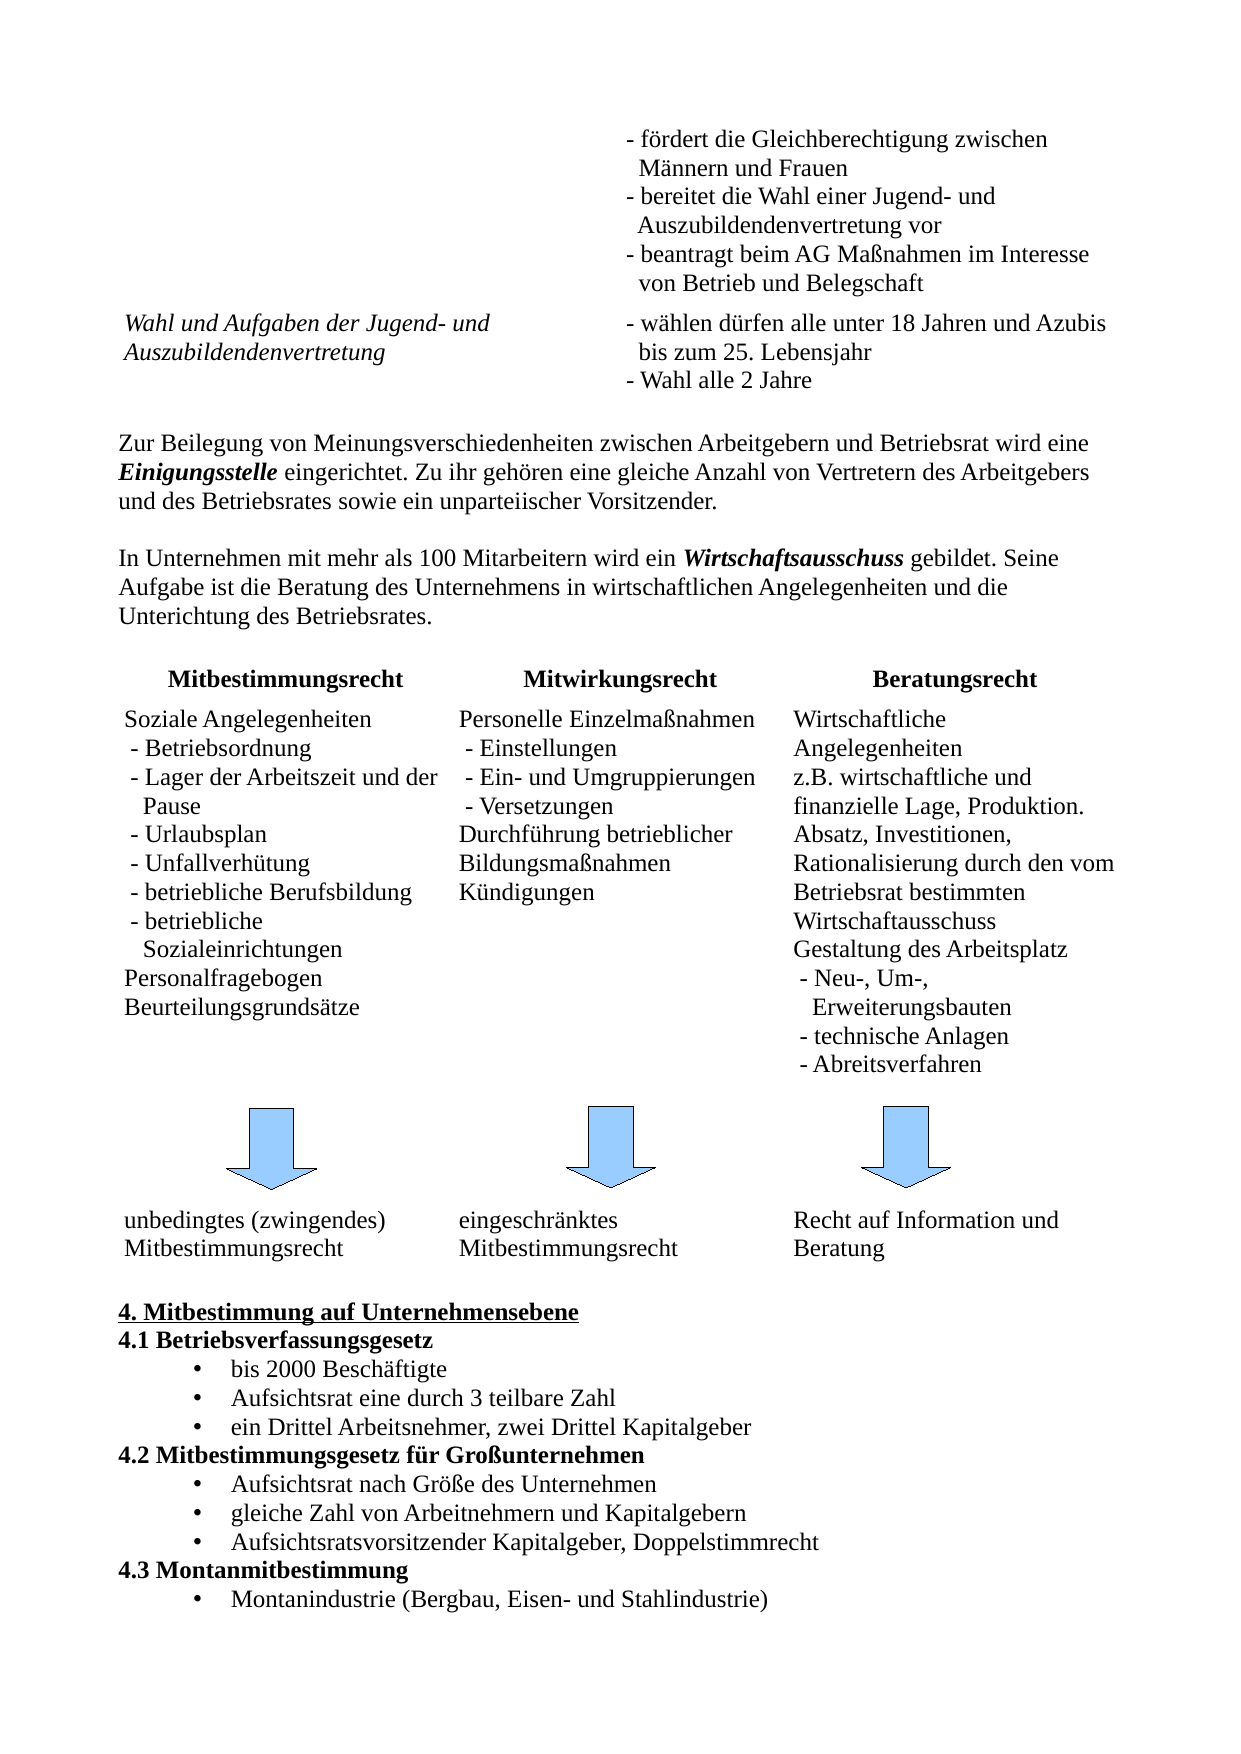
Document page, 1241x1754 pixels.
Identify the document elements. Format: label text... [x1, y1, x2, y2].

list ein Drittel Arbeitsnehmer, zwei Drittel Kapitalgeber [193, 1412, 1122, 1440]
table_header eingeschränktes Mitbestimmungsrecht [453, 1199, 787, 1268]
list Aufsichtsratsvorsitzender Kapitalgeber, Doppelstimmrecht [193, 1527, 1122, 1555]
text Zur Beilegung von Meinungsverschiedenheiten zwischen Arbeitgebern und Betriebsrat wird eine Einigungsstelle eingerichtet. Zu ihr gehören eine gleiche Anzahl von Vertretern des Arbeitgebers und des Betriebsrates sowie ein unparteiischer Vorsitzender. [118, 428, 1122, 515]
list Montanindustrie (Bergbau, Eisen- und Stahlindustrie) [193, 1584, 1122, 1613]
table_header Beratungsrecht [788, 659, 1122, 699]
list bis 2000 Beschäftigte [193, 1354, 1122, 1383]
table_header Recht auf Information und Beratung [788, 1199, 1122, 1268]
table_header Mitwirkungsrecht [453, 659, 787, 699]
table_header Mitbestimmungsrecht [118, 659, 453, 699]
list Aufsichtsrat eine durch 3 teilbare Zahl [193, 1383, 1122, 1412]
text In Unternehmen mit mehr als 100 Mitarbeitern wird ein Wirtschaftsausschuss gebildet. Seine Aufgabe ist die Beratung des Unternehmens in wirtschaftlichen Angelegenheiten und die Unterichtung des Betriebsrates. [118, 543, 1122, 630]
text 4.1 Betriebsverfassungsgesetz [118, 1325, 1122, 1354]
list gleiche Zahl von Arbeitnehmern und Kapitalgebern [193, 1498, 1122, 1527]
table_cell Wahl und Aufgaben der Jugend- und Auszubildendenvertretung [118, 302, 620, 400]
table_cell [118, 118, 620, 302]
text 4.2 Mitbestimmungsgesetz für Großunternehmen [118, 1440, 1122, 1469]
table_cell - wählen dürfen alle unter 18 Jahren und Azubis bis zum 25. Lebensjahr - Wahl alle 2 Jahre [620, 302, 1122, 400]
table_cell - fördert die Gleichberechtigung zwischen Männern und Frauen - bereitet die Wahl einer Jugend- und Auszubildendenvertretung vor - beantragt beim AG Maßnahmen im Interesse von Betrieb und Belegschaft [620, 118, 1122, 302]
table_cell Soziale Angelegenheiten - Betriebsordnung - Lager der Arbeitszeit und der Pause - Urlaubsplan - Unfallverhütung - betriebliche Berufsbildung - betriebliche Sozialeinrichtungen Personalfragebogen Beurteilungsgrundsätze [118, 699, 453, 1084]
text 4.3 Montanmitbestimmung [118, 1555, 1122, 1584]
text 4. Mitbestimmung auf Unternehmensebene [118, 1297, 1122, 1325]
table_header unbedingtes (zwingendes) Mitbestimmungsrecht [118, 1199, 453, 1268]
table_cell Personelle Einzelmaßnahmen - Einstellungen - Ein- und Umgruppierungen - Versetzungen Durchführung betrieblicher Bildungsmaßnahmen Kündigungen [453, 699, 787, 1084]
table_cell Wirtschaftliche Angelegenheiten z.B. wirtschaftliche und finanzielle Lage, Produktion. Absatz, Investitionen, Rationalisierung durch den vom Betriebsrat bestimmten Wirtschaftausschuss Gestaltung des Arbeitsplatz - Neu-, Um-, Erweiterungsbauten - technische Anlagen - Abreitsverfahren [788, 699, 1122, 1084]
list Aufsichtsrat nach Größe des Unternehmen [193, 1469, 1122, 1498]
